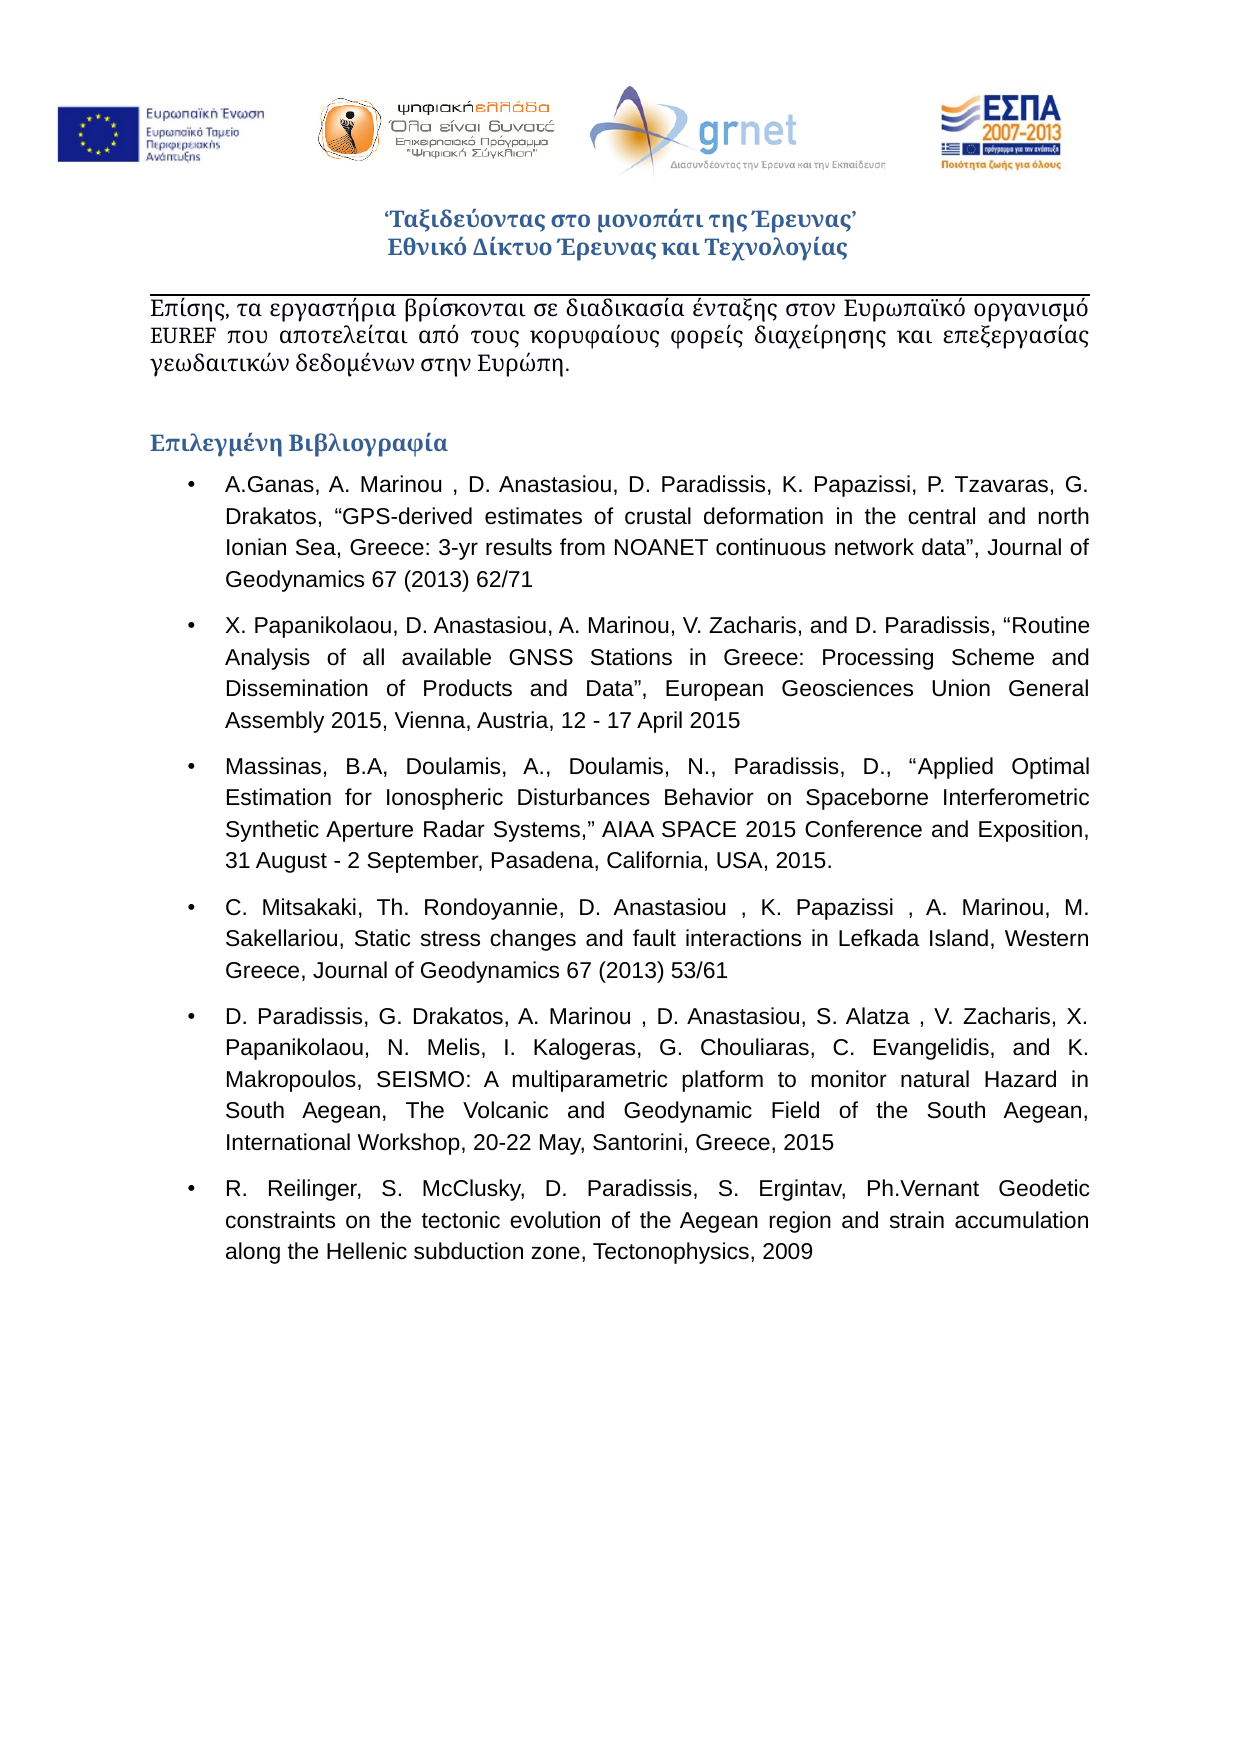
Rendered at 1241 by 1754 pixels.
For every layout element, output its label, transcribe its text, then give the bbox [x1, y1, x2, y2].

picture [929, 86, 1078, 182]
list C. Mitsakaki, Th. Rondoyannie, D. Anastasiou , K. Papazissi , A. Marinou, M. Sakellariou, Static stress changes and fault interactions in Lefkada Island, Western Greece, Journal of Geodynamics 67 (2013) 53/61 [187, 893, 1090, 983]
picture [318, 98, 555, 170]
text Επιλεγμένη Βιβλιογραφία [150, 431, 1090, 457]
list A.Ganas, A. Marinou , D. Anastasiou, D. Paradissis, K. Papazissi, P. Tzavaras, G. Drakatos, “GPS-derived estimates of crustal deformation in the central and north Ionian Sea, Greece: 3-yr results from NOANET continuous network data”, Journal of Geodynamics 67 (2013) 62/71 [187, 471, 1090, 592]
list Massinas, B.A, Doulamis, A., Doulamis, N., Paradissis, D., “Applied Optimal Estimation for Ionospheric Disturbances Behavior on Spaceborne Interferometric Synthetic Aperture Radar Systems,” AIAA SPACE 2015 Conference and Exposition, 31 August - 2 September, Pasadena, California, USA, 2015. [187, 753, 1090, 874]
text Επίσης, τα εργαστήρια βρίσκονται σε διαδικασία ένταξης στον Ευρωπαϊκό οργανισμό EUREF που αποτελείται από τους κορυφαίους φορείς διαχείρησης και επεξεργασίας γεωδαιτικών δεδομένων στην Ευρώπη. [150, 296, 1090, 377]
list D. Paradissis, G. Drakatos, A. Marinou , D. Anastasiou, S. Alatza , V. Zacharis, X. Papanikolaou, N. Melis, I. Kalogeras, G. Chouliaras, C. Evangelidis, and K. Makropoulos, SEISMO: A multiparametric platform to monitor natural Hazard in South Aegean, The Volcanic and Geodynamic Field of the South Aegean, International Workshop, 20-22 May, Santorini, Greece, 2015 [187, 1003, 1090, 1155]
picture [590, 86, 886, 182]
list R. Reilinger, S. McClusky, D. Paradissis, S. Ergintav, Ph.Vernant Geodetic constraints on the tectonic evolution of the Aegean region and strain accumulation along the Hellenic subduction zone, Tectonophysics, 2009 [187, 1175, 1090, 1265]
picture [43, 73, 284, 195]
list X. Papanikolaou, D. Anastasiou, A. Marinou, V. Zacharis, and D. Paradissis, “Routine Analysis of all available GNSS Stations in Greece: Processing Scheme and Dissemination of Products and Data”, European Geosciences Union General Assembly 2015, Vienna, Austria, 12 - 17 April 2015 [187, 612, 1090, 733]
